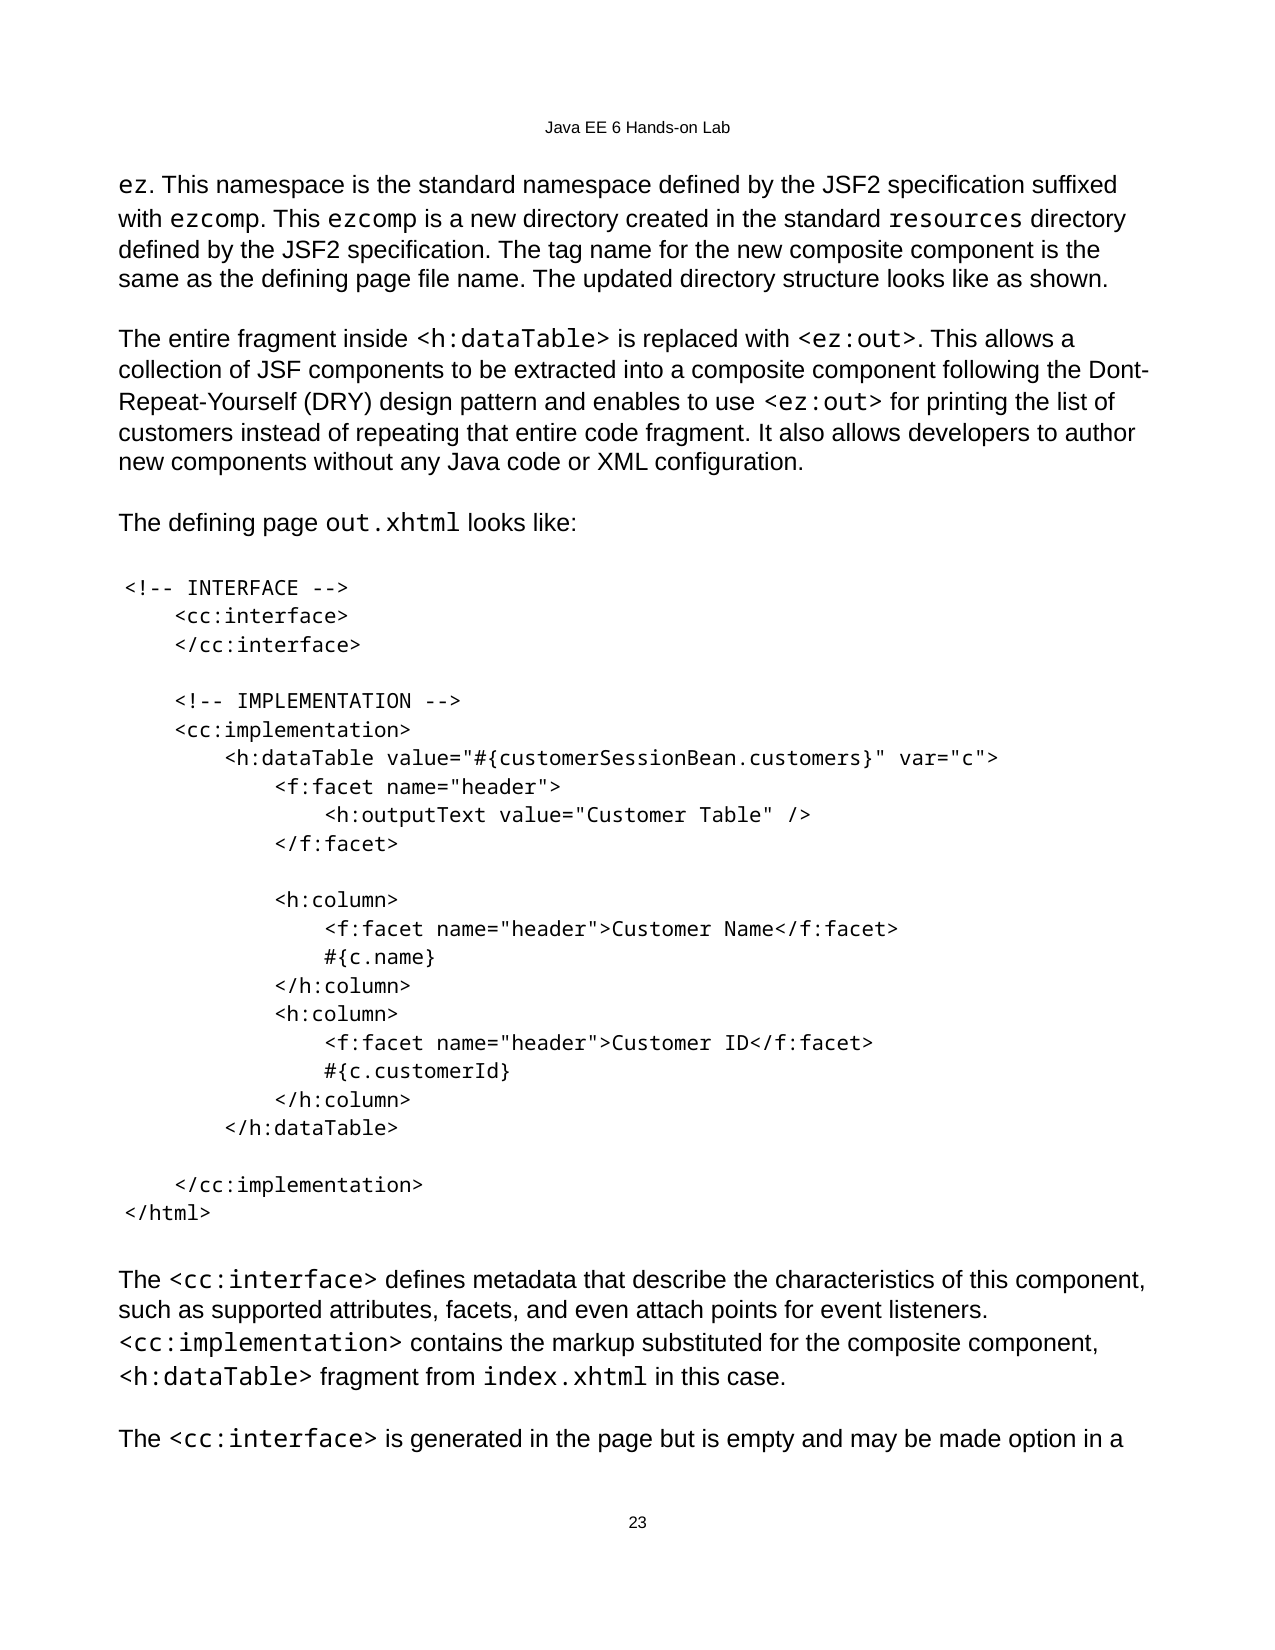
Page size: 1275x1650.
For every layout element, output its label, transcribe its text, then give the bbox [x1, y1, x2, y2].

text ez. This namespace is the standard namespace defined by the JSF2 specification suffixed with ezcomp. This ezcomp is a new directory created in the standard resources directory defined by the JSF2 specification. The tag name for the new composite component is the same as the defining page file name. The updated directory structure looks like as shown. [118, 167, 1157, 292]
text The <cc:interface> defines metadata that describe the characteristics of this component, such as supported attributes, facets, and even attach points for event listeners. <cc:implementation> contains the markup substituted for the composite component, <h:dataTable> fragment from index.xhtml in this case. [118, 1233, 1157, 1392]
text The entire fragment inside <h:dataTable> is replaced with <ez:out>. This allows a collection of JSF components to be extracted into a composite component following the Dont-Repeat-Yourself (DRY) design pattern and enables to use <ez:out> for printing the list of customers instead of repeating that entire code fragment. It also allows developers to author new components without any Java code or XML configuration. [118, 292, 1157, 504]
table_header <!-- INTERFACE --> <cc:interface> </cc:interface> <!-- IMPLEMENTATION --> <cc:implementation> <h:dataTable value="#{customerSessionBean.customers}" var="c"> <f:facet name="header"> <h:outputText value="Customer Table" /> </f:facet> <h:column> <f:facet name="header">Customer Name</f:facet> #{c.name} </h:column> <h:column> <f:facet name="header">Customer ID</f:facet> #{c.customerId} </h:column> </h:dataTable> </cc:implementation> </html> [118, 567, 1157, 1233]
text The <cc:interface> is generated in the page but is empty and may be made option in a [118, 1421, 1157, 1455]
text The defining page out.xhtml looks like: [118, 504, 1157, 567]
